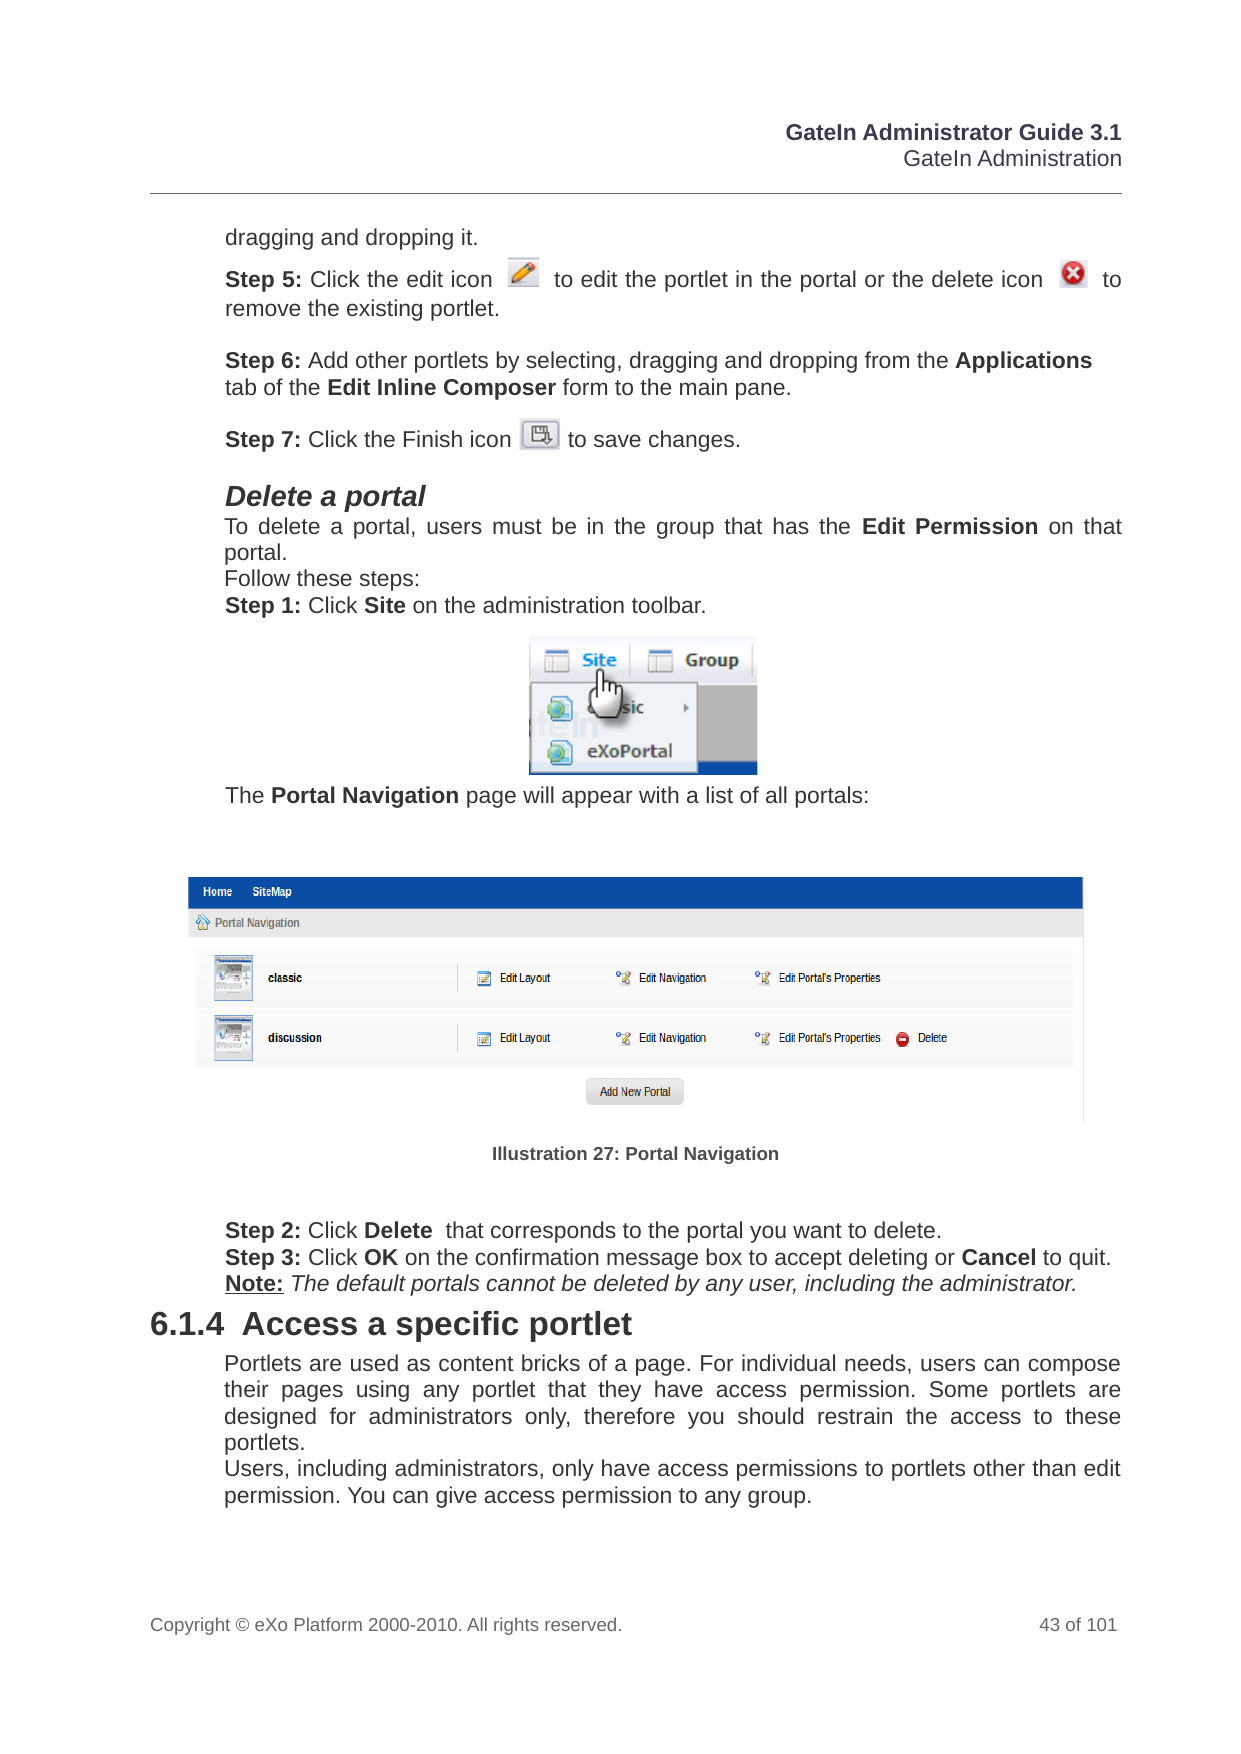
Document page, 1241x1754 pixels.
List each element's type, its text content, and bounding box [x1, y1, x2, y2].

list The Portal Navigation page will appear with a list of all portals: [187, 618, 1122, 808]
list Step 3: Click OK on the confirmation message box to accept deleting or Cancel to quit. [187, 1244, 1122, 1270]
text To delete a portal, users must be in the group that has the Edit Permission on that portal. [224, 513, 1122, 565]
text Follow these steps: [224, 565, 1122, 592]
list Step 2: Click Delete that corresponds to the portal you want to delete. [187, 1217, 1122, 1244]
picture [1059, 260, 1088, 288]
text Users, including administrators, only have access permissions to portlets other than edit permission. You can give access permission to any group. [224, 1455, 1122, 1508]
list Delete a portal [187, 479, 1122, 513]
subtitle Access a specific portlet [150, 1304, 1122, 1342]
list Illustration 31: Portal Navigation [188, 1122, 1083, 1165]
list dragging and dropping it. [187, 223, 1122, 250]
list Step 6: Add other portlets by selecting, dragging and dropping from the Applications tab of the Edit Inline Composer form to the main pane. [187, 347, 1122, 400]
list Step 7: Click the Finish icon to save changes. [187, 426, 1122, 453]
text Portlets are used as content bricks of a page. For individual needs, users can compose their pages using any portlet that they have access permission. Some portlets are designed for administrators only, therefore you should restrain the access to these portlets. [224, 1350, 1122, 1455]
list Note: The default portals cannot be deleted by any user, including the administrator. [187, 1270, 1122, 1297]
picture [519, 418, 561, 450]
picture [529, 635, 758, 775]
picture [507, 257, 540, 287]
list Step 1: Click Site on the administration toolbar. [187, 592, 1122, 618]
picture [188, 877, 1084, 1122]
list Step 5: Click the edit icon to edit the portlet in the portal or the delete icon to remove the existing portlet. [187, 250, 1122, 321]
